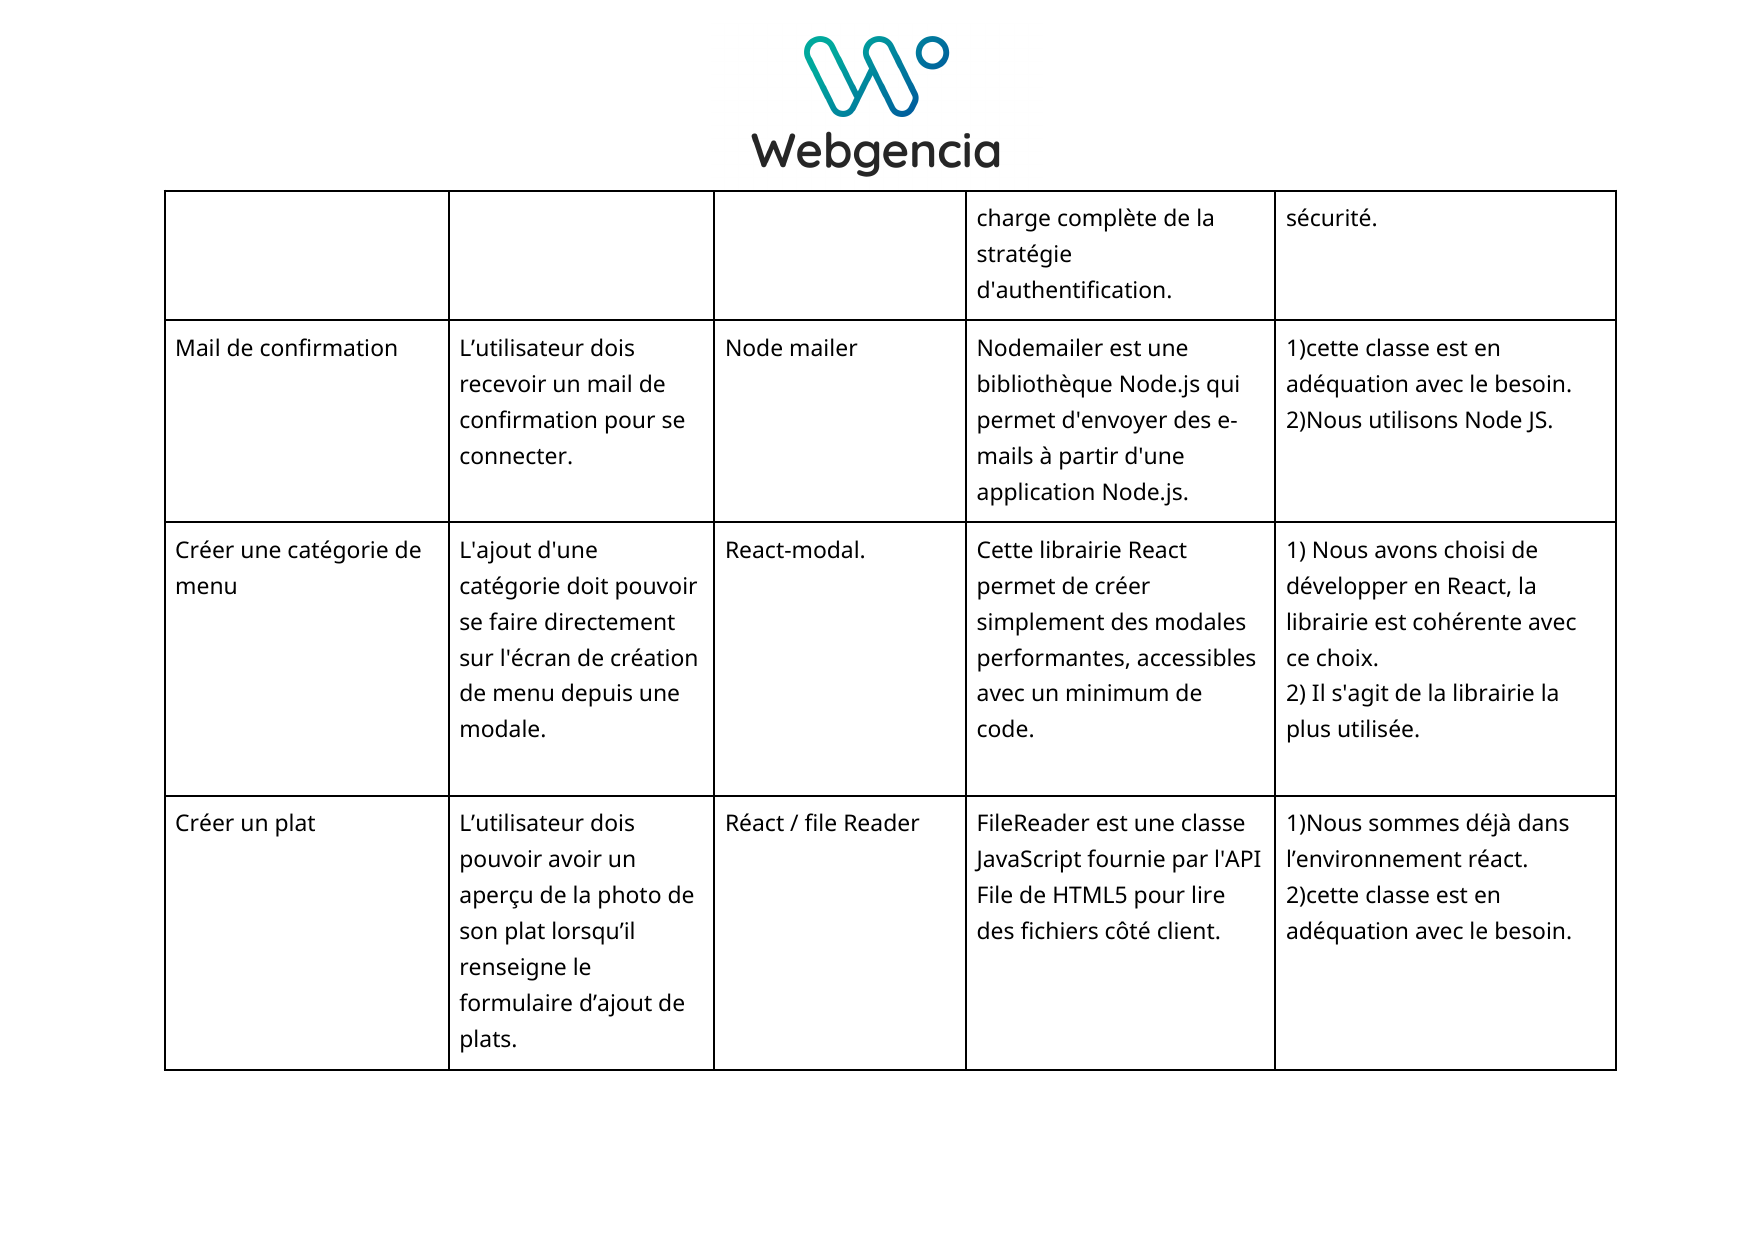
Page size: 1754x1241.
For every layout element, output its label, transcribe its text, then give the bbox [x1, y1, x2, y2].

table_cell 1)Nous sommes déjà dans l’environnement réact. 2)cette classe est en adéquation avec le besoin. [1276, 797, 1615, 1068]
table_cell [450, 192, 713, 319]
table_cell FileReader est une classe JavaScript fournie par l'API File de HTML5 pour lire des fichiers côté client. [967, 797, 1274, 1068]
table_cell Mail de confirmation [166, 321, 448, 521]
table_cell Créer un plat [166, 797, 448, 1068]
table_cell Réact / file Reader [715, 797, 965, 1068]
table_cell L’utilisateur dois pouvoir avoir un aperçu de la photo de son plat lorsqu’il renseigne le formulaire d’ajout de plats. [450, 797, 713, 1068]
picture [710, 23, 1043, 190]
table_cell L’utilisateur dois recevoir un mail de confirmation pour se connecter. [450, 321, 713, 521]
table_cell Nodemailer est une bibliothèque Node.js qui permet d'envoyer des e-mails à partir d'une application Node.js. [967, 321, 1274, 521]
table_cell 1)cette classe est en adéquation avec le besoin. 2)Nous utilisons Node JS. [1276, 321, 1615, 521]
table_cell L'ajout d'une catégorie doit pouvoir se faire directement sur l'écran de création de menu depuis une modale. [450, 523, 713, 795]
table_cell Cette librairie React permet de créer simplement des modales performantes, accessibles avec un minimum de code. [967, 523, 1274, 795]
table_cell [715, 192, 965, 319]
table_cell React-modal. [715, 523, 965, 795]
table_cell Créer une catégorie de menu [166, 523, 448, 795]
table_cell sécurité. [1276, 192, 1615, 319]
table_cell charge complète de la stratégie d'authentification. [967, 192, 1274, 319]
table_cell [166, 192, 448, 319]
table_cell Node mailer [715, 321, 965, 521]
table_cell 1) Nous avons choisi de développer en React, la librairie est cohérente avec ce choix. 2) Il s'agit de la librairie la plus utilisée. [1276, 523, 1615, 795]
